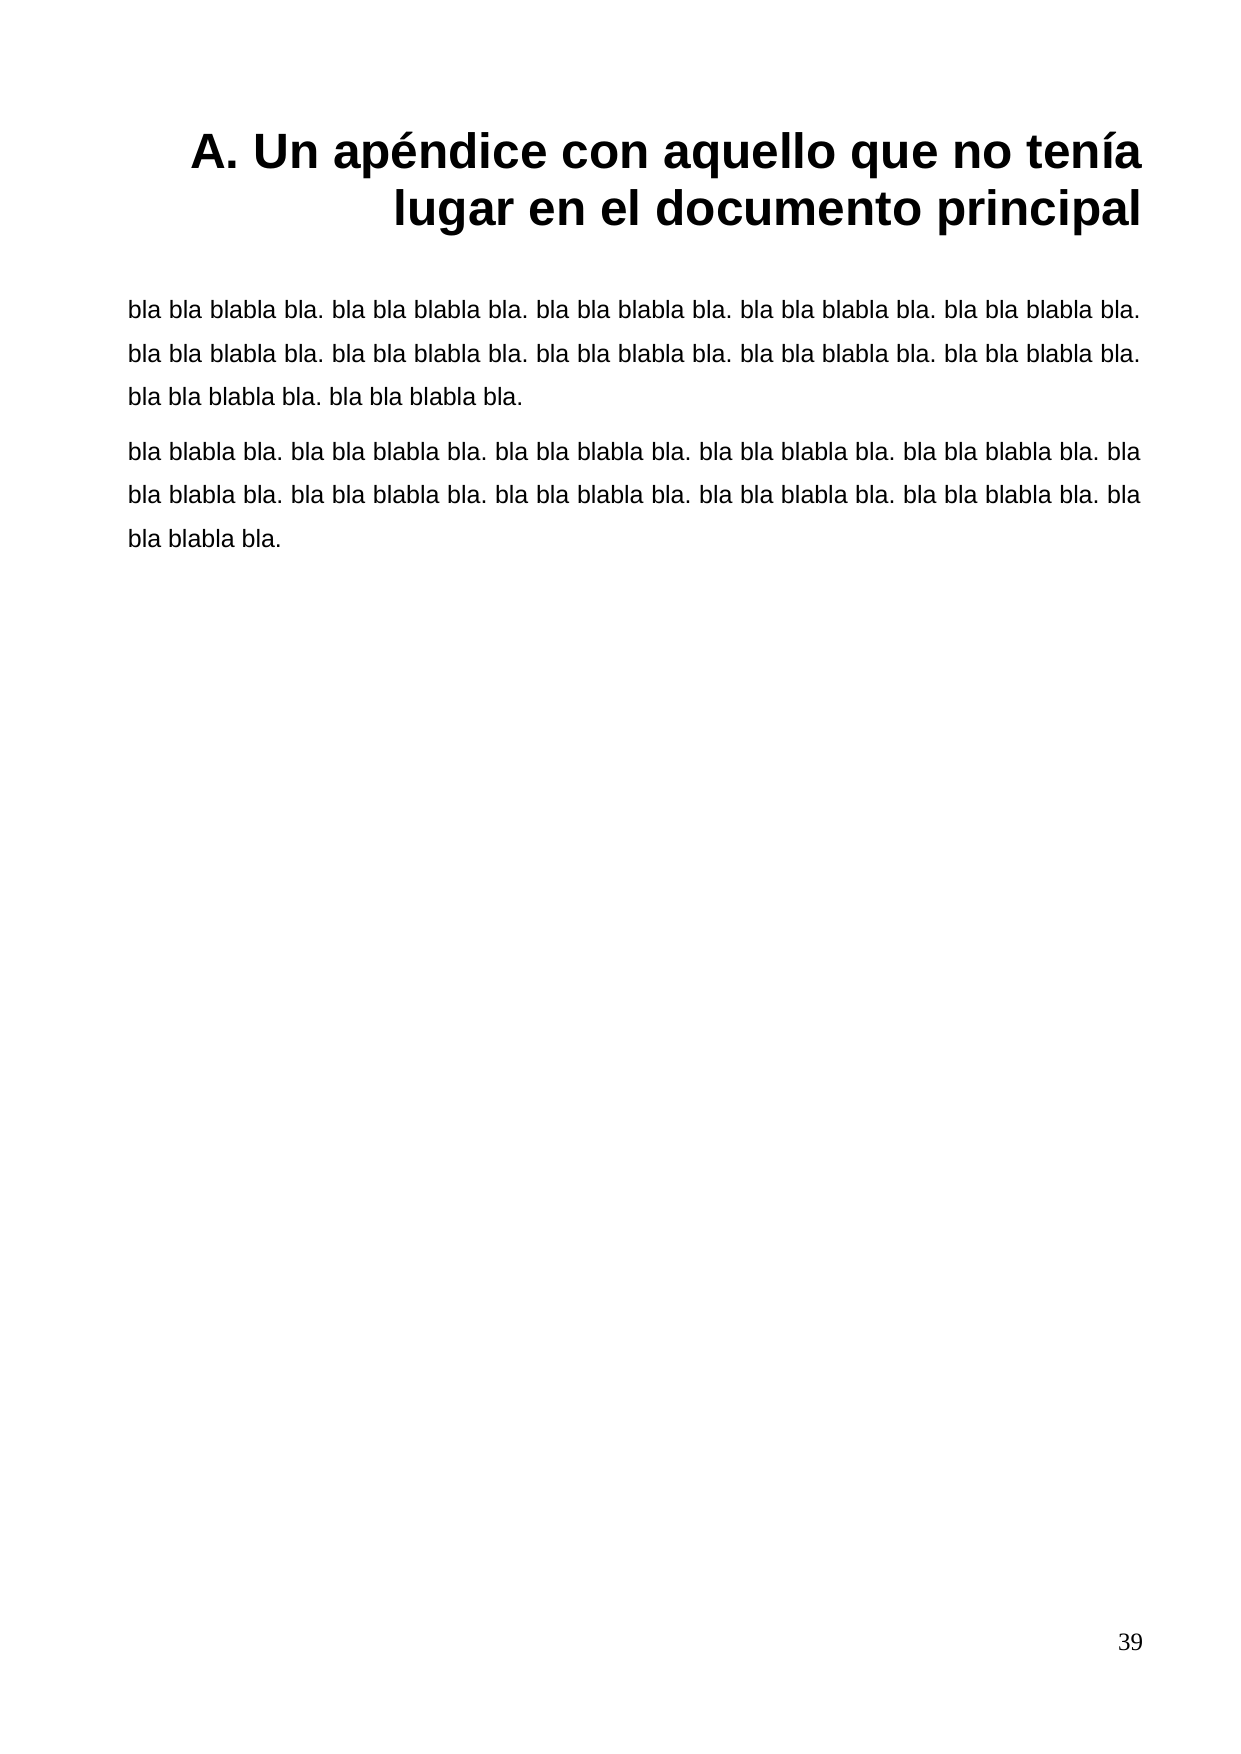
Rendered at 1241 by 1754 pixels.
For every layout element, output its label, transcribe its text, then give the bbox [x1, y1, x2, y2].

text bla bla blabla bla. bla bla blabla bla. bla bla blabla bla. bla bla blabla bla. bla bla blabla bla. bla bla blabla bla. bla bla blabla bla. bla bla blabla bla. bla bla blabla bla. bla bla blabla bla. bla bla blabla bla. bla bla blabla bla. [128, 295, 1143, 410]
subtitle Un apéndice con aquello que no tenía lugar en el documento principal [128, 122, 1143, 236]
text bla blabla bla. bla bla blabla bla. bla bla blabla bla. bla bla blabla bla. bla bla blabla bla. bla bla blabla bla. bla bla blabla bla. bla bla blabla bla. bla bla blabla bla. bla bla blabla bla. bla bla blabla bla. [128, 437, 1143, 552]
